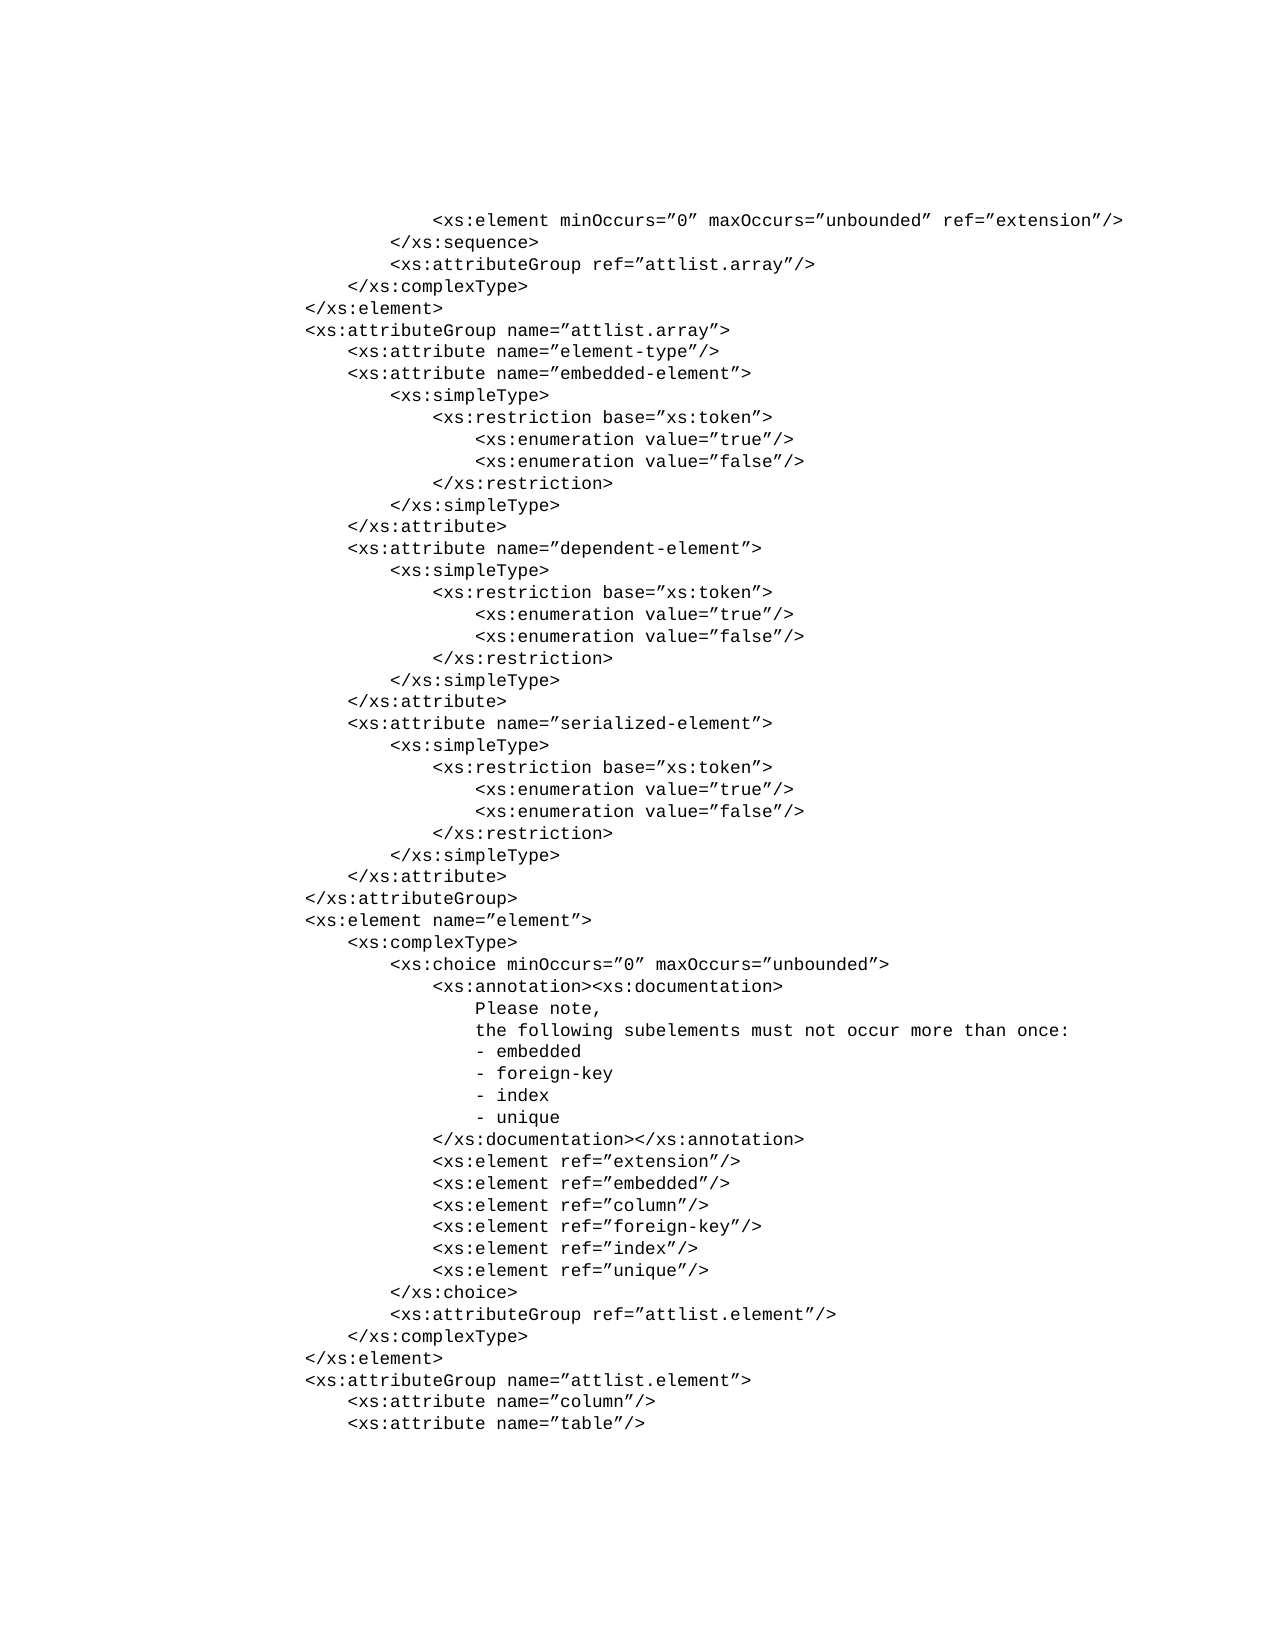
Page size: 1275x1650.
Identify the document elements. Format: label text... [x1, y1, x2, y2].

text Please note, [262, 997, 1125, 1019]
text <xs:element ref=”column”/> [262, 1194, 1125, 1216]
text </xs:element> [262, 1347, 1125, 1369]
text </xs:documentation></xs:annotation> [262, 1129, 1125, 1151]
text <xs:enumeration value=”false”/> [262, 801, 1125, 822]
text <xs:attributeGroup ref=”attlist.array”/> [262, 254, 1125, 276]
text </xs:sequence> [262, 232, 1125, 254]
text <xs:element ref=”index”/> [262, 1238, 1125, 1260]
text </xs:choice> [262, 1282, 1125, 1304]
text </xs:restriction> [262, 472, 1125, 494]
text </xs:simpleType> [262, 494, 1125, 516]
text <xs:element name=”element”> [262, 910, 1125, 932]
text <xs:attribute name=”element-type”/> [262, 341, 1125, 363]
text <xs:attribute name=”table”/> [262, 1413, 1125, 1435]
text - index [262, 1085, 1125, 1107]
text the following subelements must not occur more than once: [262, 1019, 1125, 1041]
text <xs:element ref=”extension”/> [262, 1151, 1125, 1172]
text </xs:attribute> [262, 516, 1125, 538]
text <xs:element ref=”embedded”/> [262, 1172, 1125, 1194]
text <xs:attributeGroup ref=”attlist.element”/> [262, 1304, 1125, 1326]
text <xs:enumeration value=”false”/> [262, 626, 1125, 647]
text <xs:enumeration value=”true”/> [262, 429, 1125, 451]
text </xs:restriction> [262, 822, 1125, 844]
text </xs:attribute> [262, 866, 1125, 888]
text </xs:element> [262, 297, 1125, 319]
text </xs:attributeGroup> [262, 888, 1125, 910]
text <xs:restriction base=”xs:token”> [262, 407, 1125, 429]
text - unique [262, 1107, 1125, 1129]
text </xs:complexType> [262, 1326, 1125, 1347]
text <xs:simpleType> [262, 735, 1125, 757]
text </xs:restriction> [262, 647, 1125, 669]
text <xs:annotation><xs:documentation> [262, 976, 1125, 997]
text </xs:complexType> [262, 276, 1125, 297]
text <xs:attributeGroup name=”attlist.element”> [262, 1369, 1125, 1391]
text <xs:enumeration value=”false”/> [262, 451, 1125, 472]
text <xs:attributeGroup name=”attlist.array”> [262, 319, 1125, 341]
text <xs:attribute name=”column”/> [262, 1391, 1125, 1413]
text <xs:restriction base=”xs:token”> [262, 582, 1125, 604]
text - embedded [262, 1041, 1125, 1063]
text <xs:simpleType> [262, 560, 1125, 582]
text </xs:simpleType> [262, 844, 1125, 866]
text </xs:simpleType> [262, 669, 1125, 691]
text <xs:restriction base=”xs:token”> [262, 757, 1125, 779]
text <xs:element minOccurs=”0” maxOccurs=”unbounded” ref=”extension”/> [262, 210, 1125, 232]
text </xs:attribute> [262, 691, 1125, 713]
text <xs:enumeration value=”true”/> [262, 779, 1125, 801]
text - foreign-key [262, 1063, 1125, 1085]
text <xs:choice minOccurs=”0” maxOccurs=”unbounded”> [262, 954, 1125, 976]
text <xs:enumeration value=”true”/> [262, 604, 1125, 626]
text <xs:attribute name=”serialized-element”> [262, 713, 1125, 735]
text <xs:complexType> [262, 932, 1125, 954]
text <xs:element ref=”foreign-key”/> [262, 1216, 1125, 1238]
text <xs:element ref=”unique”/> [262, 1260, 1125, 1282]
text <xs:attribute name=”dependent-element”> [262, 538, 1125, 560]
text <xs:attribute name=”embedded-element”> [262, 363, 1125, 385]
text <xs:simpleType> [262, 385, 1125, 407]
